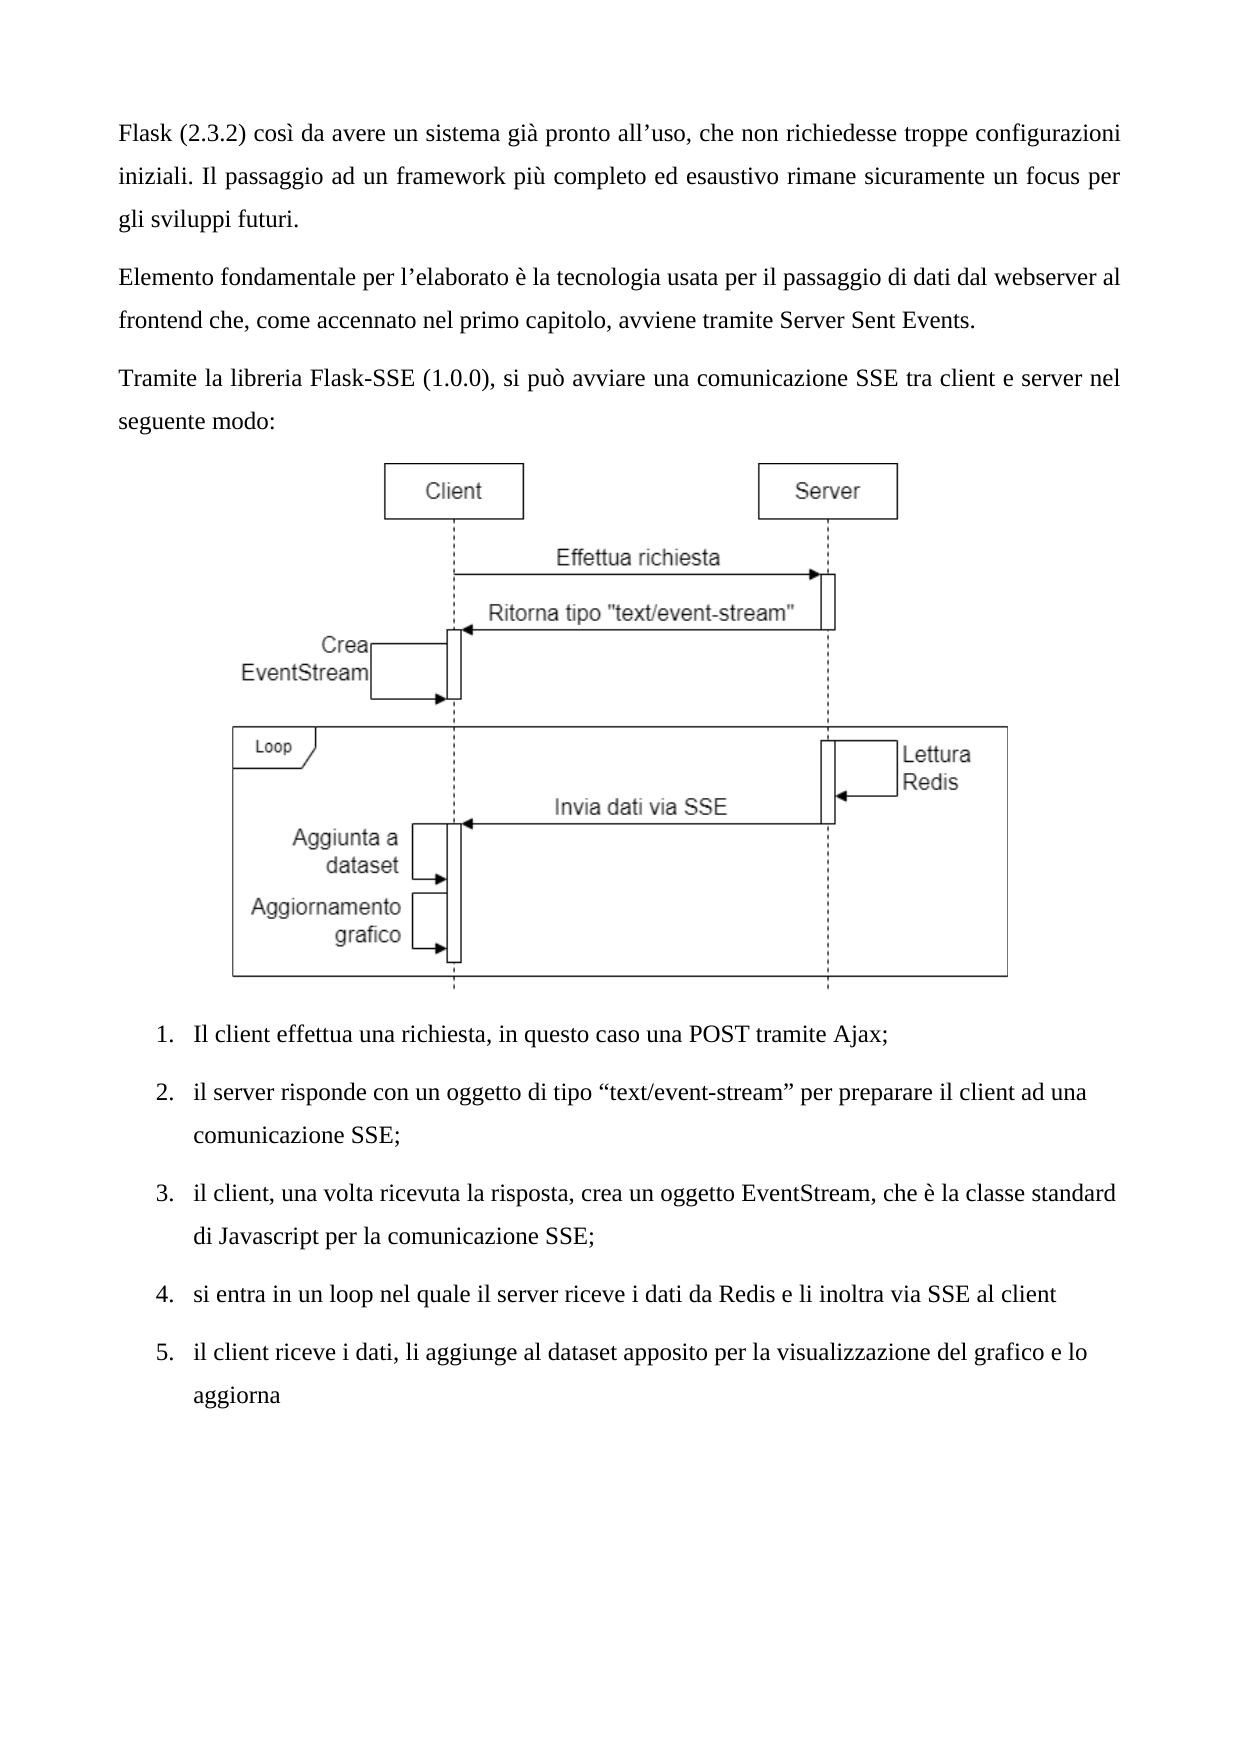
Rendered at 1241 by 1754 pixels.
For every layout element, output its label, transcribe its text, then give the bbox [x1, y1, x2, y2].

text Flask (2.3.2) così da avere un sistema già pronto all’uso, che non richiedesse troppe configurazioni iniziali. Il passaggio ad un framework più completo ed esaustivo rimane sicuramente un focus per gli sviluppi futuri. [118, 118, 1122, 233]
picture [232, 463, 1008, 991]
text Elemento fondamentale per l’elaborato è la tecnologia usata per il passaggio di dati dal webserver al frontend che, come accennato nel primo capitolo, avviene tramite Server Sent Events. [118, 262, 1122, 334]
list il client riceve i dati, li aggiunge al dataset apposito per la visualizzazione del grafico e lo aggiorna [156, 1337, 1122, 1408]
list il server risponde con un oggetto di tipo “text/event-stream” per preparare il client ad una comunicazione SSE; [156, 1077, 1122, 1149]
list Il client effettua una richiesta, in questo caso una POST tramite Ajax; [156, 1019, 1122, 1048]
list si entra in un loop nel quale il server riceve i dati da Redis e li inoltra via SSE al client [156, 1279, 1122, 1308]
text Tramite la libreria Flask-SSE (1.0.0), si può avviare una comunicazione SSE tra client e server nel seguente modo: [118, 363, 1122, 435]
list il client, una volta ricevuta la risposta, crea un oggetto EventStream, che è la classe standard di Javascript per la comunicazione SSE; [156, 1178, 1122, 1250]
